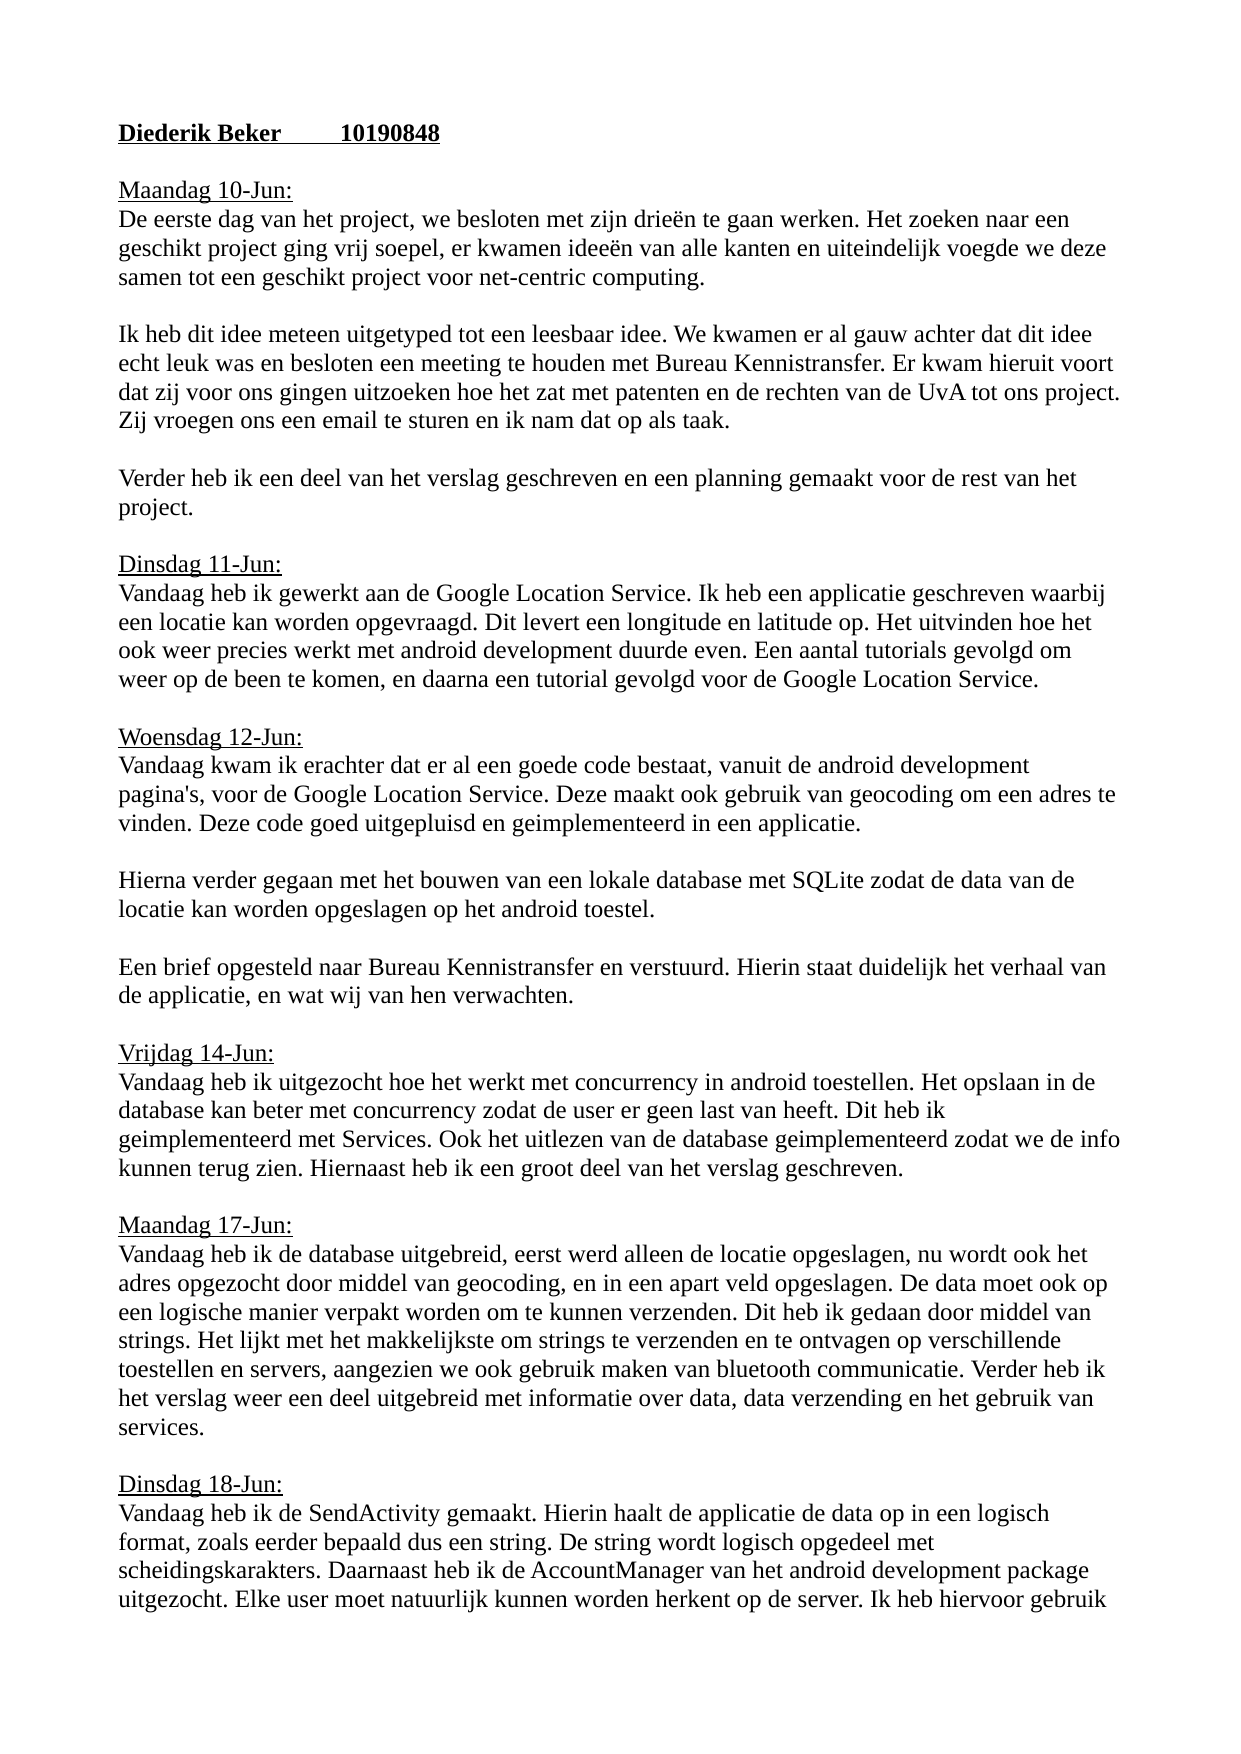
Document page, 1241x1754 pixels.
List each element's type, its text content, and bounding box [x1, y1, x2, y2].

text Vandaag kwam ik erachter dat er al een goede code bestaat, vanuit de android development pagina's, voor de Google Location Service. Deze maakt ook gebruik van geocoding om een adres te vinden. Deze code goed uitgepluisd en geimplementeerd in een applicatie. [118, 751, 1122, 837]
text Verder heb ik een deel van het verslag geschreven en een planning gemaakt voor de rest van het project. [118, 463, 1122, 521]
text Vandaag heb ik uitgezocht hoe het werkt met concurrency in android toestellen. Het opslaan in de database kan beter met concurrency zodat de user er geen last van heeft. Dit heb ik geimplementeerd met Services. Ook het uitlezen van de database geimplementeerd zodat we de info kunnen terug zien. Hiernaast heb ik een groot deel van het verslag geschreven. [118, 1067, 1122, 1182]
text Vrijdag 14-Jun: [118, 1038, 1122, 1067]
text Maandag 10-Jun: [118, 176, 1122, 204]
text Vandaag heb ik gewerkt aan de Google Location Service. Ik heb een applicatie geschreven waarbij een locatie kan worden opgevraagd. Dit levert een longitude en latitude op. Het uitvinden hoe het ook weer precies werkt met android development duurde even. Een aantal tutorials gevolgd om weer op de been te komen, en daarna een tutorial gevolgd voor de Google Location Service. [118, 578, 1122, 693]
text Dinsdag 18-Jun: [118, 1469, 1122, 1498]
text Woensdag 12-Jun: [118, 722, 1122, 751]
text Vandaag heb ik de SendActivity gemaakt. Hierin haalt de applicatie de data op in een logisch format, zoals eerder bepaald dus een string. De string wordt logisch opgedeel met scheidingskarakters. Daarnaast heb ik de AccountManager van het android development package uitgezocht. Elke user moet natuurlijk kunnen worden herkent op de server. Ik heb hiervoor gebruik [118, 1498, 1122, 1613]
text De eerste dag van het project, we besloten met zijn drieën te gaan werken. Het zoeken naar een geschikt project ging vrij soepel, er kwamen ideeën van alle kanten en uiteindelijk voegde we deze samen tot een geschikt project voor net-centric computing. [118, 204, 1122, 291]
text Een brief opgesteld naar Bureau Kennistransfer en verstuurd. Hierin staat duidelijk het verhaal van de applicatie, en wat wij van hen verwachten. [118, 952, 1122, 1009]
text Maandag 17-Jun: [118, 1211, 1122, 1239]
text Vandaag heb ik de database uitgebreid, eerst werd alleen de locatie opgeslagen, nu wordt ook het adres opgezocht door middel van geocoding, en in een apart veld opgeslagen. De data moet ook op een logische manier verpakt worden om te kunnen verzenden. Dit heb ik gedaan door middel van strings. Het lijkt met het makkelijkste om strings te verzenden en te ontvagen op verschillende toestellen en servers, aangezien we ook gebruik maken van bluetooth communicatie. Verder heb ik het verslag weer een deel uitgebreid met informatie over data, data verzending en het gebruik van services. [118, 1239, 1122, 1441]
text Dinsdag 11-Jun: [118, 549, 1122, 578]
text Hierna verder gegaan met het bouwen van een lokale database met SQLite zodat de data van de locatie kan worden opgeslagen op het android toestel. [118, 866, 1122, 923]
text Diederik Beker 10190848 [118, 118, 1122, 147]
text Ik heb dit idee meteen uitgetyped tot een leesbaar idee. We kwamen er al gauw achter dat dit idee echt leuk was en besloten een meeting te houden met Bureau Kennistransfer. Er kwam hieruit voort dat zij voor ons gingen uitzoeken hoe het zat met patenten en de rechten van de UvA tot ons project. Zij vroegen ons een email te sturen en ik nam dat op als taak. [118, 319, 1122, 434]
